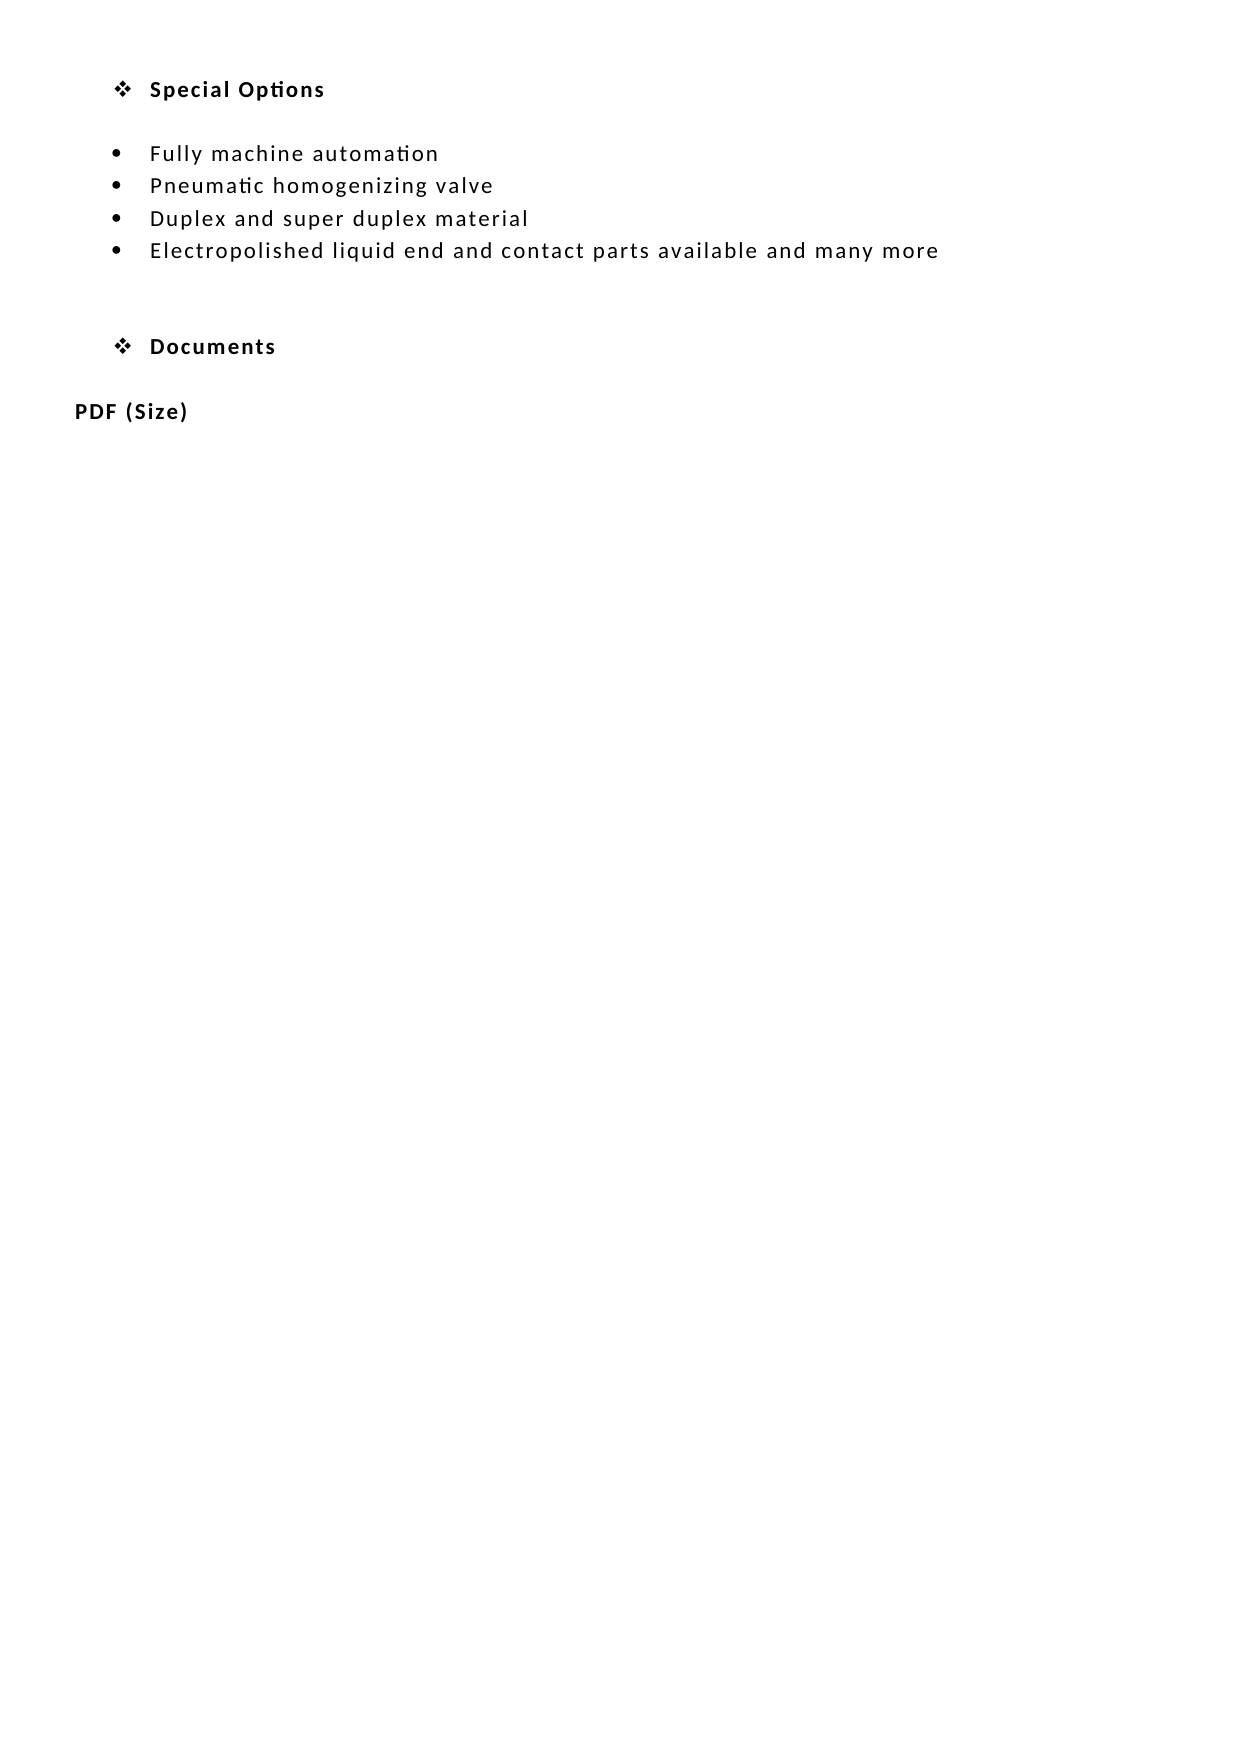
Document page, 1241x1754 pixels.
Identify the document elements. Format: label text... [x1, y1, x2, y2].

text PDF (Size) [75, 397, 1165, 425]
list Special Options [112, 75, 1165, 103]
list Fully machine automation [112, 139, 1165, 167]
list Duplex and super duplex material [112, 204, 1165, 232]
list Electropolished liquid end and contact parts available and many more [112, 236, 1165, 264]
list Pneumatic homogenizing valve [112, 172, 1165, 199]
list Documents [112, 332, 1165, 361]
